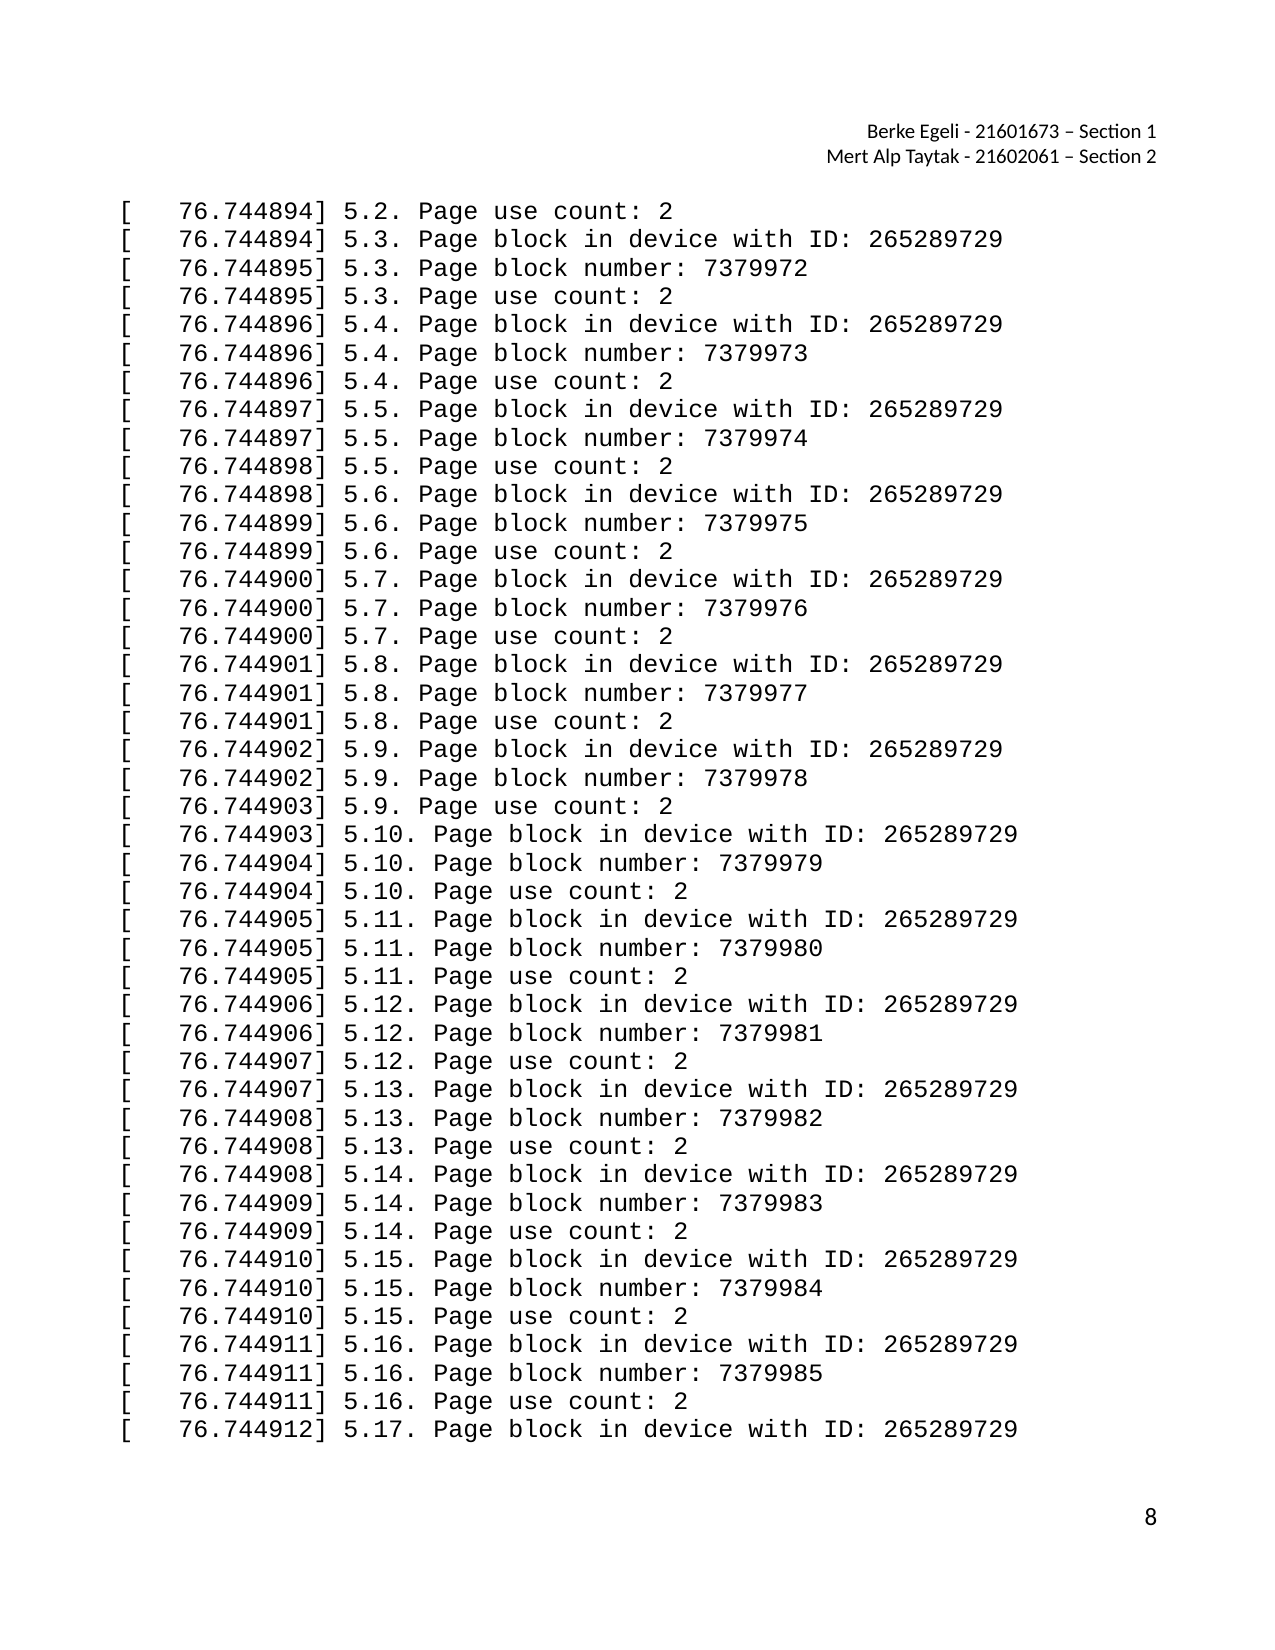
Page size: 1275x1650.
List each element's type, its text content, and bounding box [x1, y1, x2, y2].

text [ 76.744896] 5.4. Page block number: 7379973 [118, 340, 1157, 368]
text [ 76.744904] 5.10. Page block number: 7379979 [118, 850, 1157, 878]
text [ 76.744908] 5.14. Page block in device with ID: 265289729 [118, 1162, 1157, 1190]
text [ 76.744908] 5.13. Page use count: 2 [118, 1133, 1157, 1162]
text [ 76.744901] 5.8. Page block in device with ID: 265289729 [118, 652, 1157, 680]
text [ 76.744900] 5.7. Page block number: 7379976 [118, 595, 1157, 623]
text [ 76.744896] 5.4. Page block in device with ID: 265289729 [118, 312, 1157, 340]
text [ 76.744894] 5.2. Page use count: 2 [118, 198, 1157, 227]
text [ 76.744905] 5.11. Page block number: 7379980 [118, 935, 1157, 963]
text [ 76.744906] 5.12. Page block in device with ID: 265289729 [118, 992, 1157, 1020]
text [ 76.744906] 5.12. Page block number: 7379981 [118, 1020, 1157, 1048]
text [ 76.744897] 5.5. Page block number: 7379974 [118, 425, 1157, 453]
text [ 76.744895] 5.3. Page block number: 7379972 [118, 255, 1157, 283]
text [ 76.744910] 5.15. Page block number: 7379984 [118, 1275, 1157, 1303]
text [ 76.744911] 5.16. Page block in device with ID: 265289729 [118, 1332, 1157, 1360]
text [ 76.744910] 5.15. Page block in device with ID: 265289729 [118, 1247, 1157, 1275]
text [ 76.744909] 5.14. Page use count: 2 [118, 1218, 1157, 1247]
text [ 76.744912] 5.17. Page block in device with ID: 265289729 [118, 1417, 1157, 1445]
text [ 76.744899] 5.6. Page use count: 2 [118, 538, 1157, 567]
text [ 76.744902] 5.9. Page block in device with ID: 265289729 [118, 737, 1157, 765]
text [ 76.744898] 5.5. Page use count: 2 [118, 453, 1157, 482]
text [ 76.744901] 5.8. Page block number: 7379977 [118, 680, 1157, 708]
text [ 76.744905] 5.11. Page block in device with ID: 265289729 [118, 907, 1157, 935]
text [ 76.744902] 5.9. Page block number: 7379978 [118, 765, 1157, 793]
text [ 76.744894] 5.3. Page block in device with ID: 265289729 [118, 227, 1157, 255]
text [ 76.744907] 5.13. Page block in device with ID: 265289729 [118, 1077, 1157, 1105]
text [ 76.744904] 5.10. Page use count: 2 [118, 878, 1157, 907]
text [ 76.744901] 5.8. Page use count: 2 [118, 708, 1157, 737]
text [ 76.744898] 5.6. Page block in device with ID: 265289729 [118, 482, 1157, 510]
text [ 76.744911] 5.16. Page block number: 7379985 [118, 1360, 1157, 1388]
text [ 76.744903] 5.10. Page block in device with ID: 265289729 [118, 822, 1157, 850]
text [ 76.744900] 5.7. Page use count: 2 [118, 623, 1157, 652]
text [ 76.744899] 5.6. Page block number: 7379975 [118, 510, 1157, 538]
text [ 76.744905] 5.11. Page use count: 2 [118, 963, 1157, 992]
text [ 76.744900] 5.7. Page block in device with ID: 265289729 [118, 567, 1157, 595]
text [ 76.744911] 5.16. Page use count: 2 [118, 1388, 1157, 1417]
text [ 76.744908] 5.13. Page block number: 7379982 [118, 1105, 1157, 1133]
text [ 76.744903] 5.9. Page use count: 2 [118, 793, 1157, 822]
text [ 76.744897] 5.5. Page block in device with ID: 265289729 [118, 397, 1157, 425]
text [ 76.744896] 5.4. Page use count: 2 [118, 368, 1157, 397]
text [ 76.744910] 5.15. Page use count: 2 [118, 1303, 1157, 1332]
text [ 76.744895] 5.3. Page use count: 2 [118, 283, 1157, 312]
text [ 76.744909] 5.14. Page block number: 7379983 [118, 1190, 1157, 1218]
text [ 76.744907] 5.12. Page use count: 2 [118, 1048, 1157, 1077]
